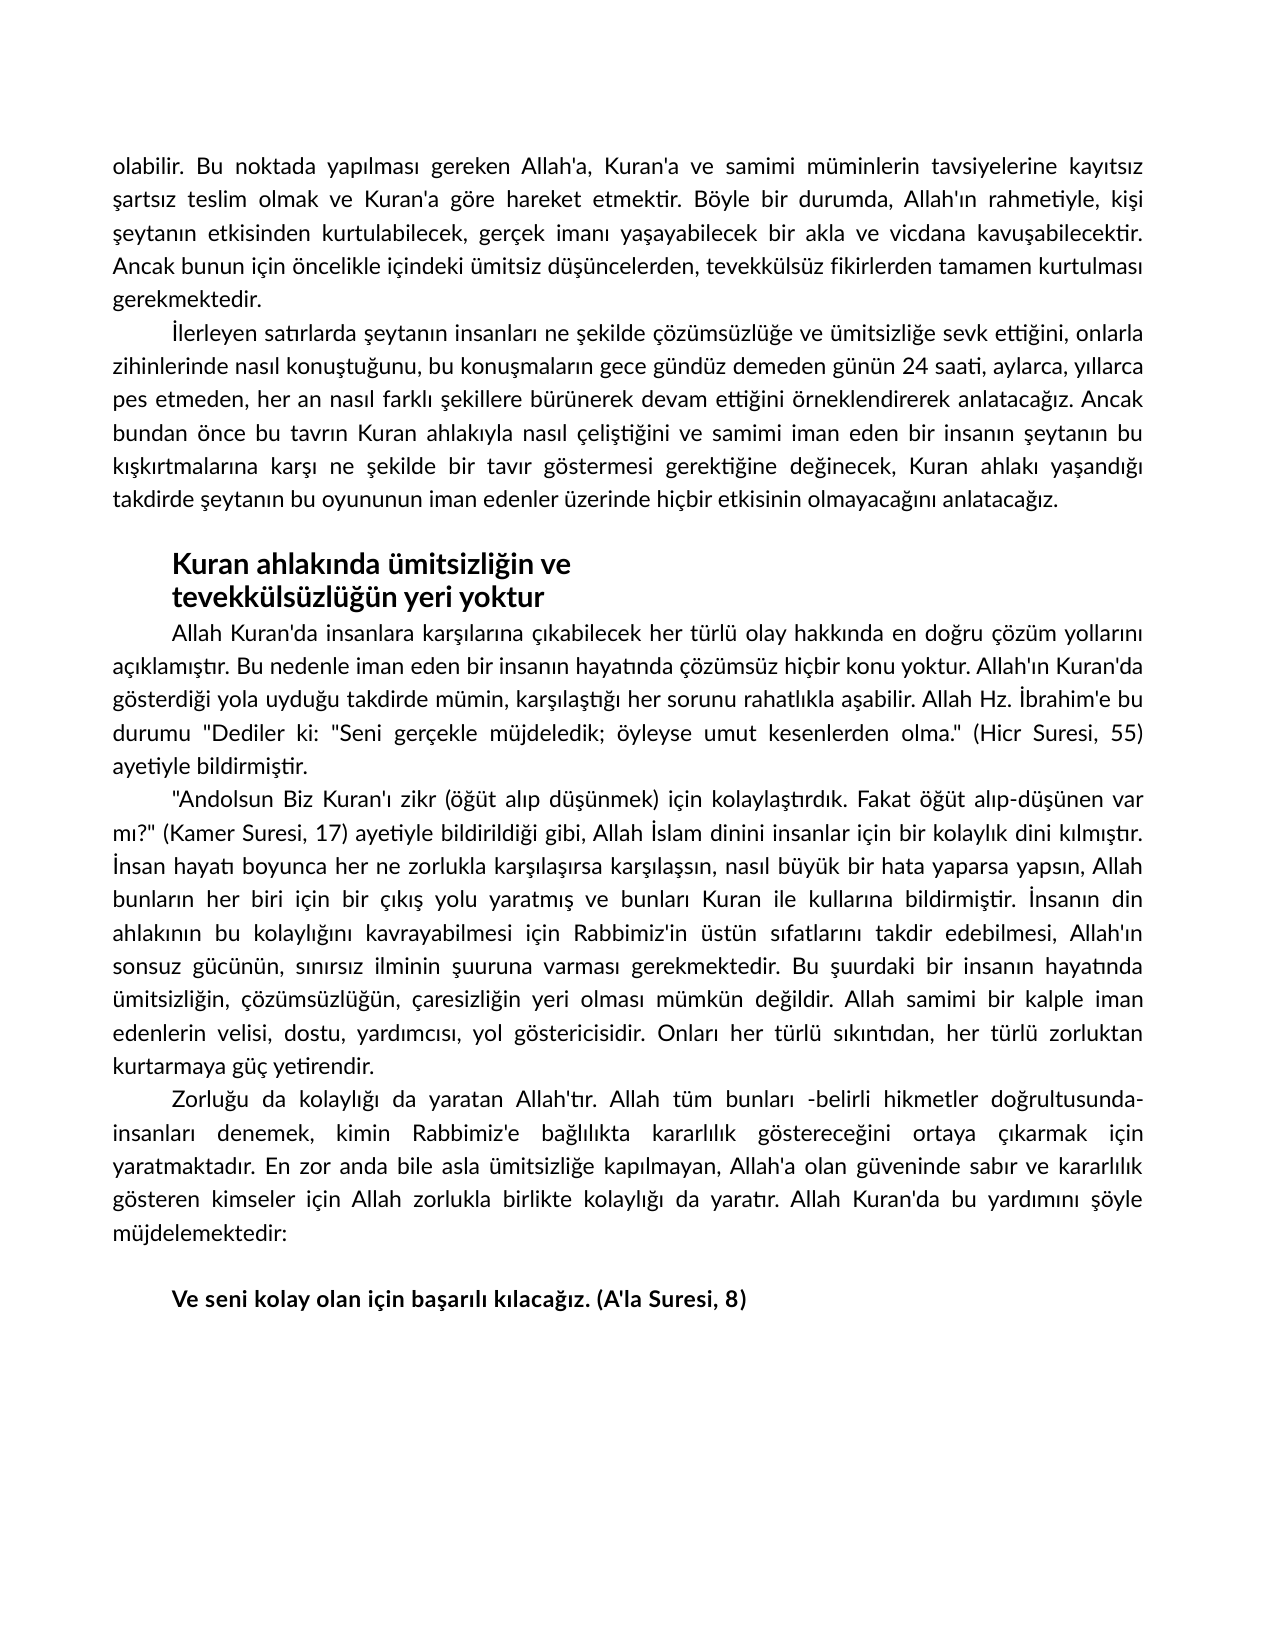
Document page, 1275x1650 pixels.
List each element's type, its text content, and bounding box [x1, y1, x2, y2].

text Zorluğu da kolaylığı da yaratan Allah'tır. Allah tüm bunları -belirli hikmetler doğrultusunda- insanları denemek, kimin Rabbimiz'e bağlılıkta kararlılık göstereceğini ortaya çıkarmak için yaratmaktadır. En zor anda bile asla ümitsizliğe kapılmayan, Allah'a olan güveninde sabır ve kararlılık gösteren kimseler için Allah zorlukla birlikte kolaylığı da yaratır. Allah Kuran'da bu yardımını şöyle müjdelemektedir: [112, 1081, 1145, 1248]
text Allah Kuran'da insanlara karşılarına çıkabilecek her türlü olay hakkında en doğru çözüm yollarını açıklamıştır. Bu nedenle iman eden bir insanın hayatında çözümsüz hiçbir konu yoktur. Allah'ın Kuran'da gösterdiği yola uyduğu takdirde mümin, karşılaştığı her sorunu rahatlıkla aşabilir. Allah Hz. İbrahim'e bu durumu "Dediler ki: "Seni gerçekle müjdeledik; öyleyse umut kesenlerden olma." (Hicr Suresi, 55) ayetiyle bildirmiştir. [112, 614, 1145, 781]
text Kuran ahlakında ümitsizliğin ve [112, 548, 1145, 581]
text olabilir. Bu noktada yapılması gereken Allah'a, Kuran'a ve samimi müminlerin tavsiyelerine kayıtsız şartsız teslim olmak ve Kuran'a göre hareket etmektir. Böyle bir durumda, Allah'ın rahmetiyle, kişi şeytanın etkisinden kurtulabilecek, gerçek imanı yaşayabilecek bir akla ve vicdana kavuşabilecektir. Ancak bunun için öncelikle içindeki ümitsiz düşüncelerden, tevekkülsüz fikirlerden tamamen kurtulması gerekmektedir. [112, 148, 1145, 314]
text tevekkülsüzlüğün yeri yoktur [112, 581, 1145, 614]
text Ve seni kolay olan için başarılı kılacağız. (A'la Suresi, 8) [112, 1281, 1145, 1314]
text İlerleyen satırlarda şeytanın insanları ne şekilde çözümsüzlüğe ve ümitsizliğe sevk ettiğini, onlarla zihinlerinde nasıl konuştuğunu, bu konuşmaların gece gündüz demeden günün 24 saati, aylarca, yıllarca pes etmeden, her an nasıl farklı şekillere bürünerek devam ettiğini örneklendirerek anlatacağız. Ancak bundan önce bu tavrın Kuran ahlakıyla nasıl çeliştiğini ve samimi iman eden bir insanın şeytanın bu kışkırtmalarına karşı ne şekilde bir tavır göstermesi gerektiğine değinecek, Kuran ahlakı yaşandığı takdirde şeytanın bu oyununun iman edenler üzerinde hiçbir etkisinin olmayacağını anlatacağız. [112, 314, 1145, 514]
text "Andolsun Biz Kuran'ı zikr (öğüt alıp düşünmek) için kolaylaştırdık. Fakat öğüt alıp-düşünen var mı?" (Kamer Suresi, 17) ayetiyle bildirildiği gibi, Allah İslam dinini insanlar için bir kolaylık dini kılmıştır. İnsan hayatı boyunca her ne zorlukla karşılaşırsa karşılaşsın, nasıl büyük bir hata yaparsa yapsın, Allah bunların her biri için bir çıkış yolu yaratmış ve bunları Kuran ile kullarına bildirmiştir. İnsanın din ahlakının bu kolaylığını kavrayabilmesi için Rabbimiz'in üstün sıfatlarını takdir edebilmesi, Allah'ın sonsuz gücünün, sınırsız ilminin şuuruna varması gerekmektedir. Bu şuurdaki bir insanın hayatında ümitsizliğin, çözümsüzlüğün, çaresizliğin yeri olması mümkün değildir. Allah samimi bir kalple iman edenlerin velisi, dostu, yardımcısı, yol göstericisidir. Onları her türlü sıkıntıdan, her türlü zorluktan kurtarmaya güç yetirendir. [112, 781, 1145, 1081]
